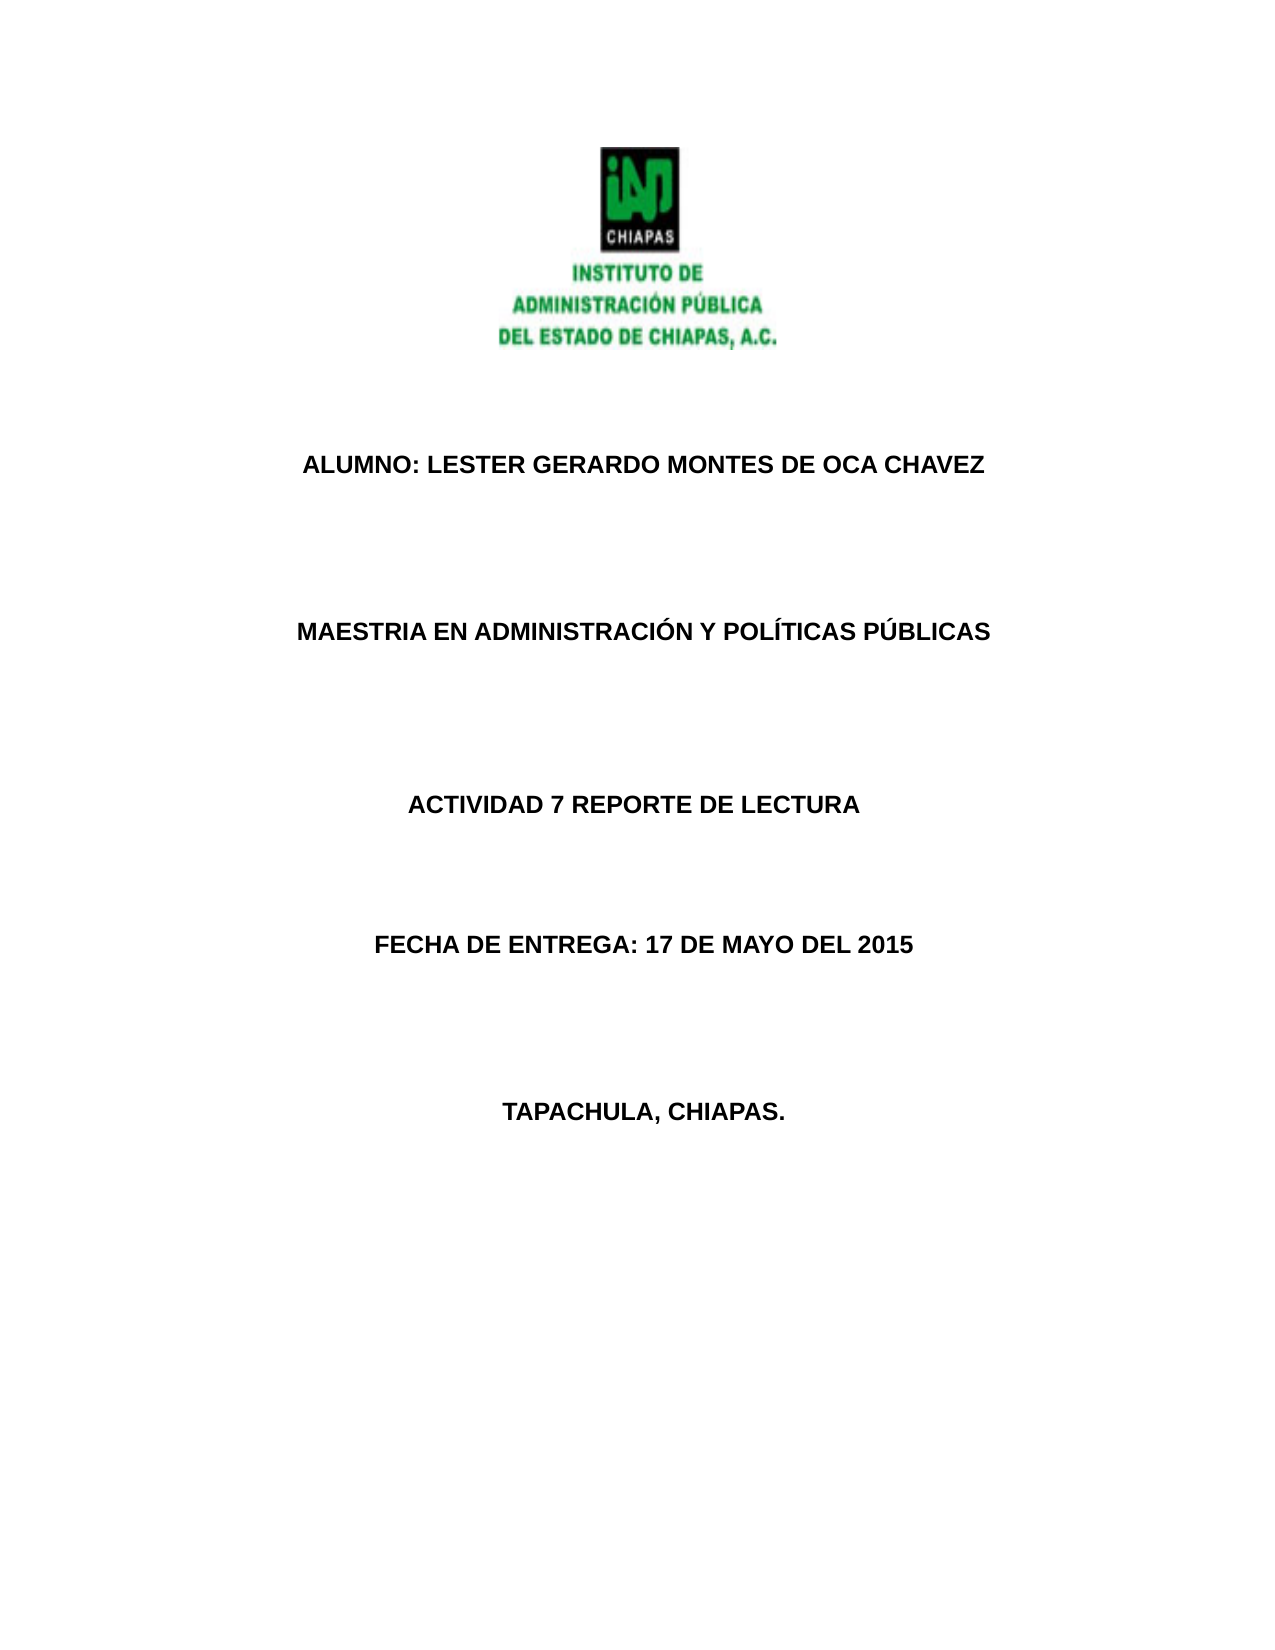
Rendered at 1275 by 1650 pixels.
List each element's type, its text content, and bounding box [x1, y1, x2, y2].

text ALUMNO: LESTER GERARDO MONTES DE OCA CHAVEZ [160, 450, 1127, 478]
text TAPACHULA, CHIAPAS. [160, 1097, 1127, 1125]
text ACTIVIDAD 7 REPORTE DE LECTURA [148, 783, 1127, 818]
text FECHA DE ENTREGA: 17 DE MAYO DEL 2015 [160, 930, 1127, 958]
picture [498, 147, 777, 350]
text MAESTRIA EN ADMINISTRACIÓN Y POLÍTICAS PÚBLICAS [160, 617, 1127, 645]
